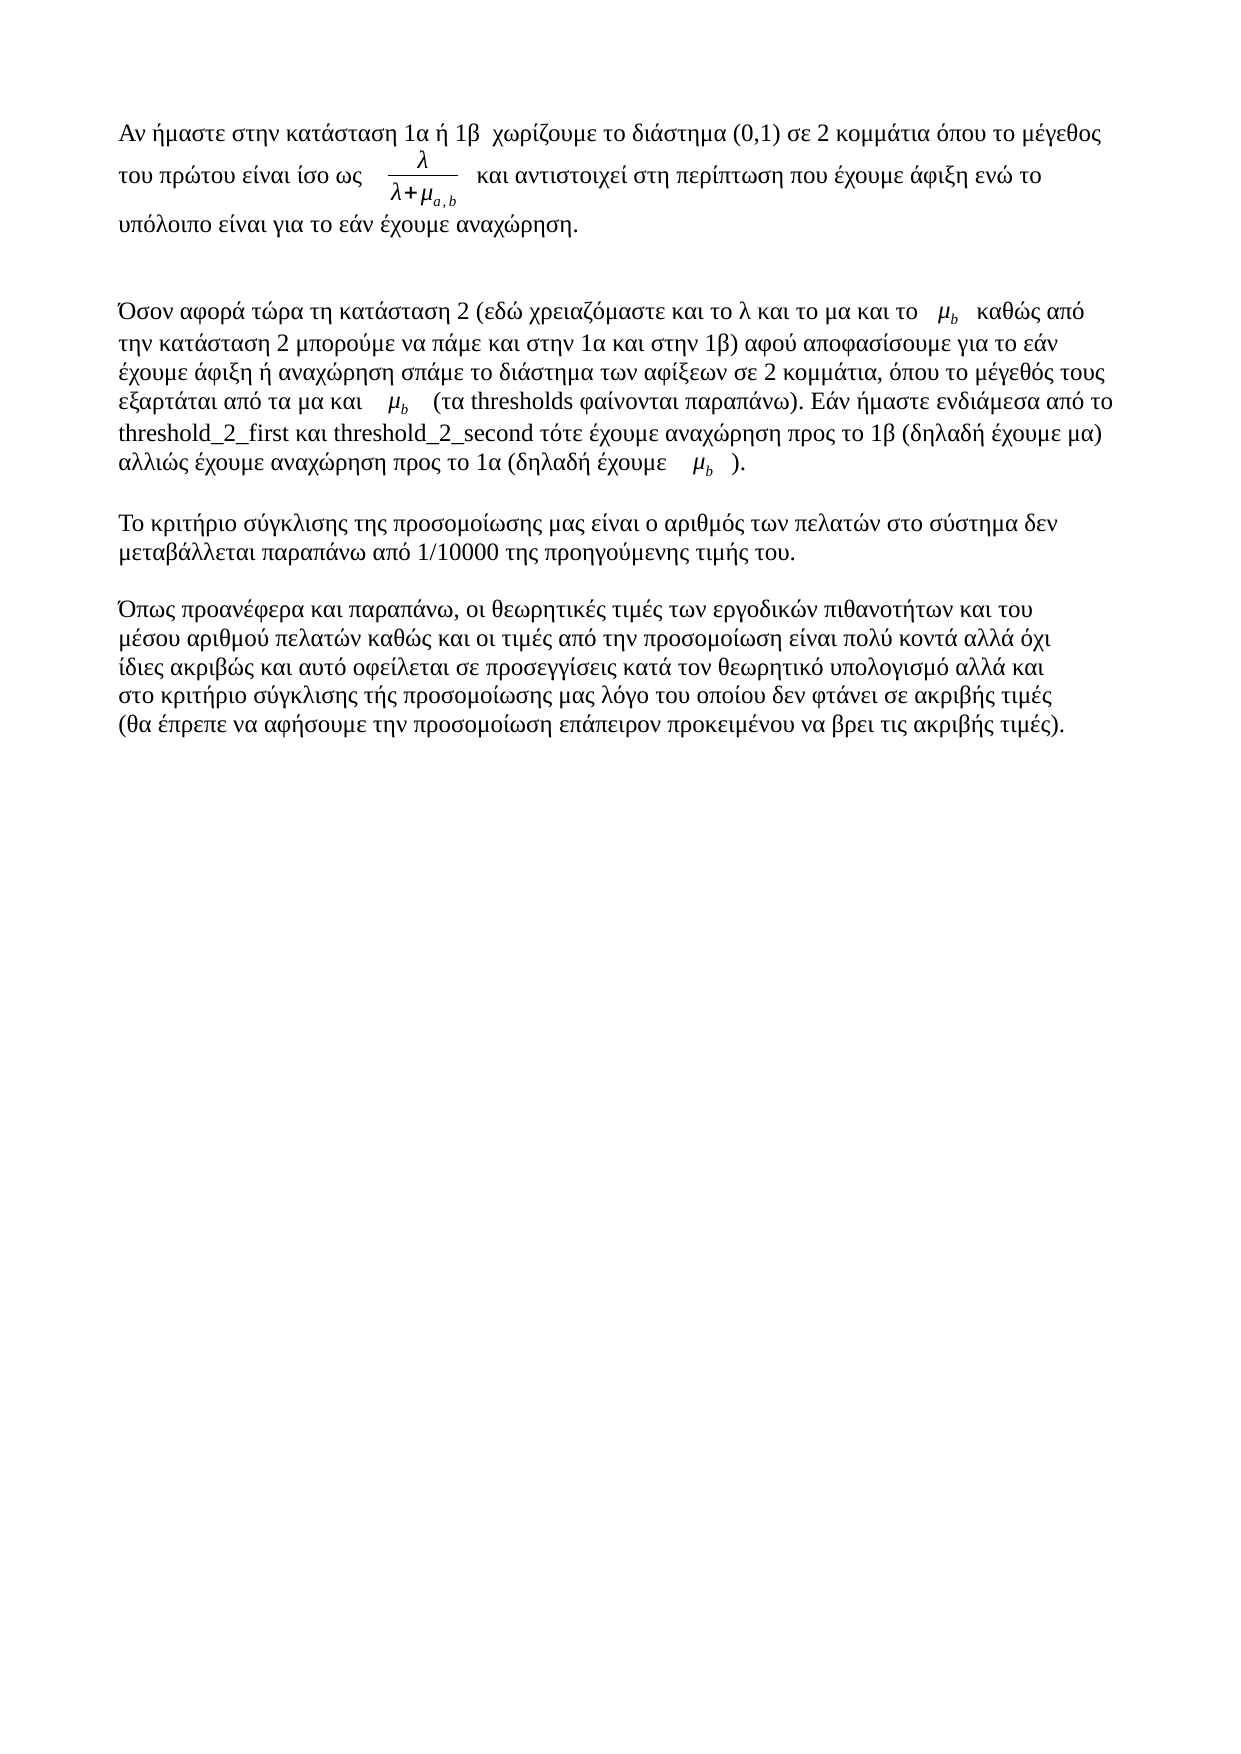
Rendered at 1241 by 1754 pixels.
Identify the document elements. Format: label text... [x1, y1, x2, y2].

text Αν ήμαστε στην κατάσταση 1α ή 1β χωρίζουμε το διάστημα (0,1) σε 2 κομμάτια όπου το μέγεθος του πρώτου είναι ίσο ως και αντιστοιχεί στη περίπτωση που έχουμε άφιξη ενώ το υπόλοιπο είναι για το εάν έχουμε αναχώρηση. [118, 118, 1122, 238]
text μεταβάλλεται παραπάνω από 1/10000 της προηγούμενης τιμής του. [118, 537, 1122, 566]
text στο κριτήριο σύγκλισης τής προσομοίωσης μας λόγο του οποίου δεν φτάνει σε ακριβής τιμές [118, 681, 1122, 709]
text Όπως προανέφερα και παραπάνω, οι θεωρητικές τιμές των εργοδικών πιθανοτήτων και του [118, 594, 1122, 623]
text ίδιες ακριβώς και αυτό οφείλεται σε προσεγγίσεις κατά τον θεωρητικό υπολογισμό αλλά και [118, 652, 1122, 681]
text (θα έπρεπε να αφήσουμε την προσομοίωση επάπειρον προκειμένου να βρει τις ακριβής τιμές). [118, 709, 1122, 738]
text Το κριτήριο σύγκλισης της προσομοίωσης μας είναι ο αριθμός των πελατών στο σύστημα δεν [118, 508, 1122, 537]
text Όσον αφορά τώρα τη κατάσταση 2 (εδώ χρειαζόμαστε και το λ και το μα και τοκαθώς από την κατάσταση 2 μπορούμε να πάμε και στην 1α και στην 1β) αφού αποφασίσουμε για το εάν έχουμε άφιξη ή αναχώρηση σπάμε το διάστημα των αφίξεων σε 2 κομμάτια, όπου το μέγεθός τους εξαρτάται από τα μα και (τα thresholds φαίνονται παραπάνω). Εάν ήμαστε ενδιάμεσα από το threshold_2_first και threshold_2_second τότε έχουμε αναχώρηση προς το 1β (δηλαδή έχουμε μα) αλλιώς έχουμε αναχώρηση προς το 1α (δηλαδή έχουμε ). [118, 296, 1122, 479]
text μέσου αριθμού πελατών καθώς και οι τιμές από την προσομοίωση είναι πολύ κοντά αλλά όχι [118, 623, 1122, 652]
